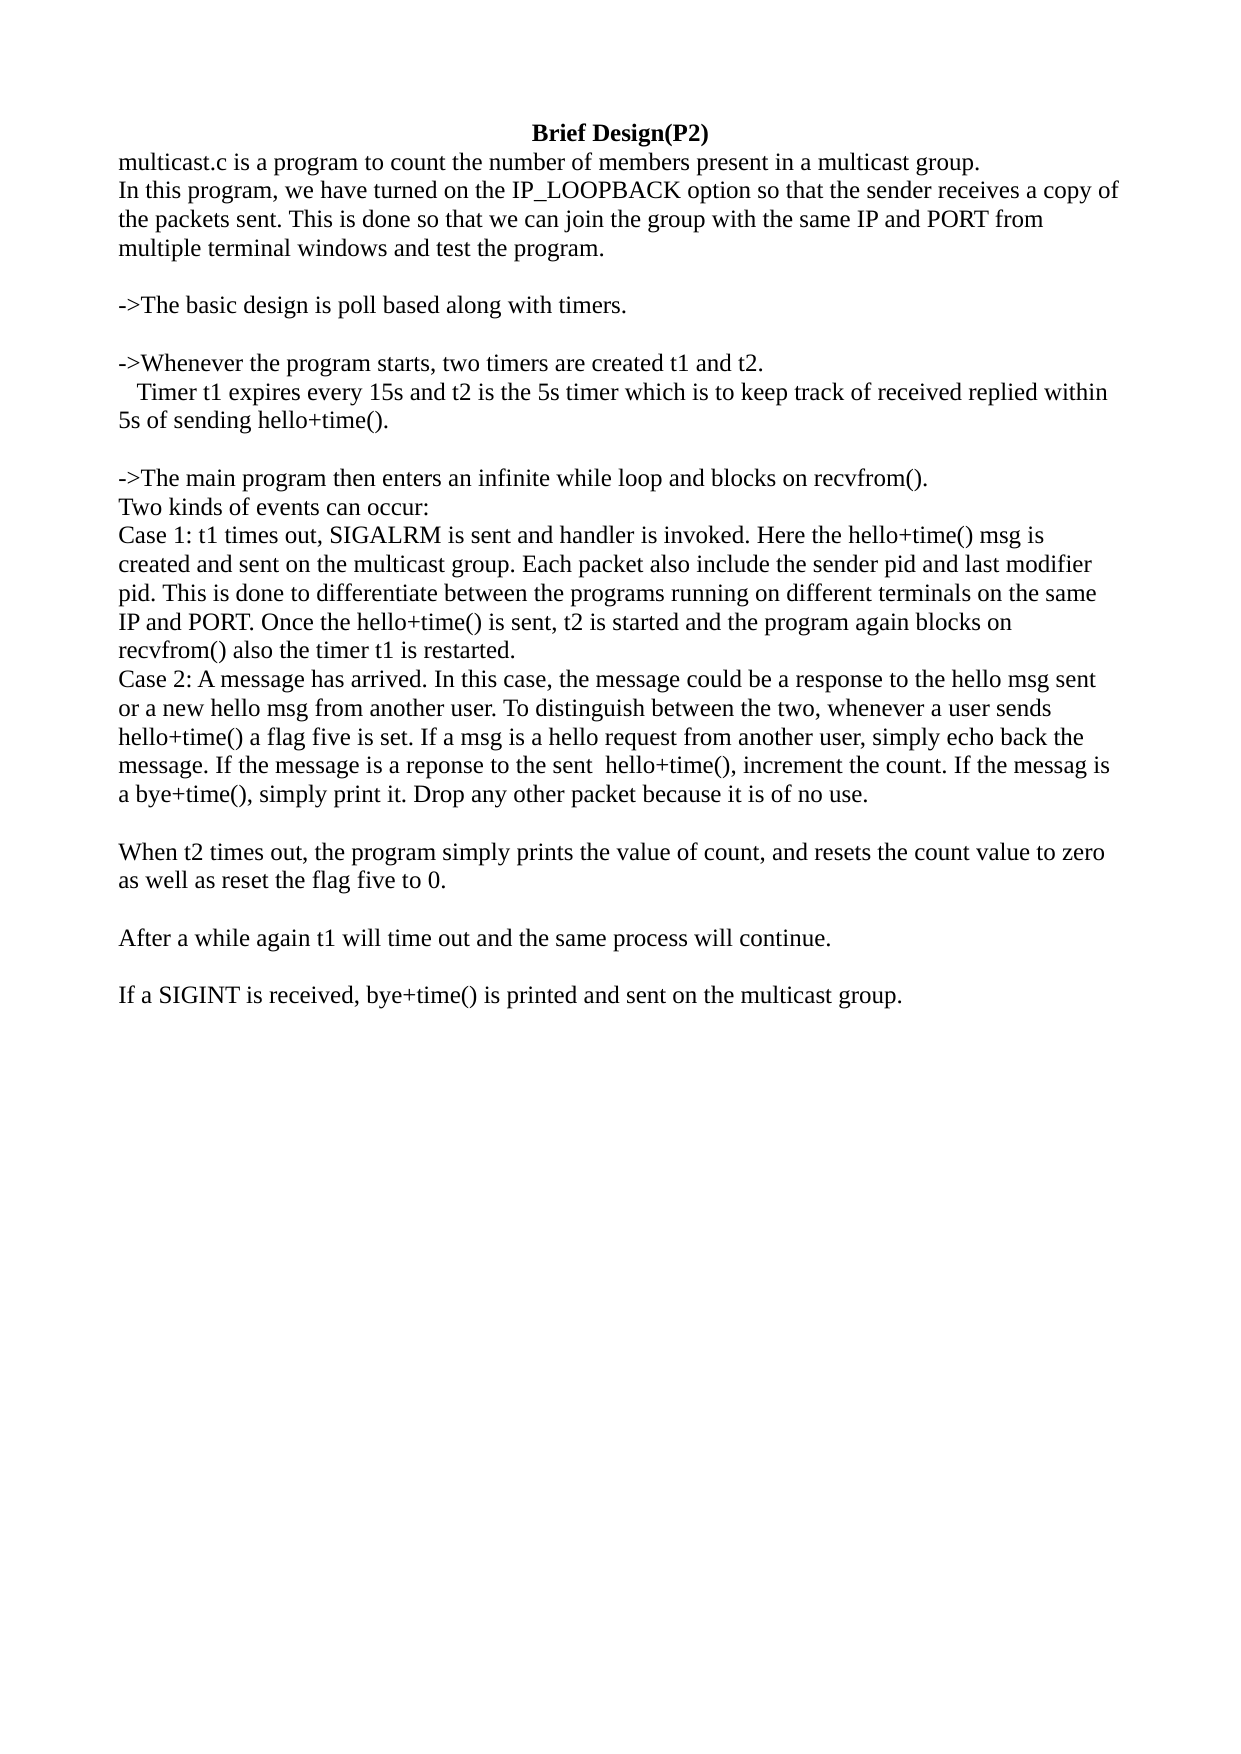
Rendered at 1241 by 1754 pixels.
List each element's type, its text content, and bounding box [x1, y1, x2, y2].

text Two kinds of events can occur: [118, 492, 1122, 521]
text ->Whenever the program starts, two timers are created t1 and t2. [118, 348, 1122, 377]
text Timer t1 expires every 15s and t2 is the 5s timer which is to keep track of received replied within 5s of sending hello+time(). [118, 377, 1122, 434]
text Brief Design(P2) [118, 118, 1122, 147]
text When t2 times out, the program simply prints the value of count, and resets the count value to zero as well as reset the flag five to 0. [118, 837, 1122, 894]
text ->The basic design is poll based along with timers. [118, 291, 1122, 319]
text If a SIGINT is received, bye+time() is printed and sent on the multicast group. [118, 981, 1122, 1009]
text In this program, we have turned on the IP_LOOPBACK option so that the sender receives a copy of the packets sent. This is done so that we can join the group with the same IP and PORT from multiple terminal windows and test the program. [118, 176, 1122, 262]
text Case 2: A message has arrived. In this case, the message could be a response to the hello msg sent or a new hello msg from another user. To distinguish between the two, whenever a user sends hello+time() a flag five is set. If a msg is a hello request from another user, simply echo back the message. If the message is a reponse to the sent hello+time(), increment the count. If the messag is a bye+time(), simply print it. Drop any other packet because it is of no use. [118, 664, 1122, 808]
text Case 1: t1 times out, SIGALRM is sent and handler is invoked. Here the hello+time() msg is created and sent on the multicast group. Each packet also include the sender pid and last modifier pid. This is done to differentiate between the programs running on different terminals on the same IP and PORT. Once the hello+time() is sent, t2 is started and the program again blocks on recvfrom() also the timer t1 is restarted. [118, 521, 1122, 664]
text multicast.c is a program to count the number of members present in a multicast group. [118, 147, 1122, 176]
text ->The main program then enters an infinite while loop and blocks on recvfrom(). [118, 463, 1122, 492]
text After a while again t1 will time out and the same process will continue. [118, 923, 1122, 952]
